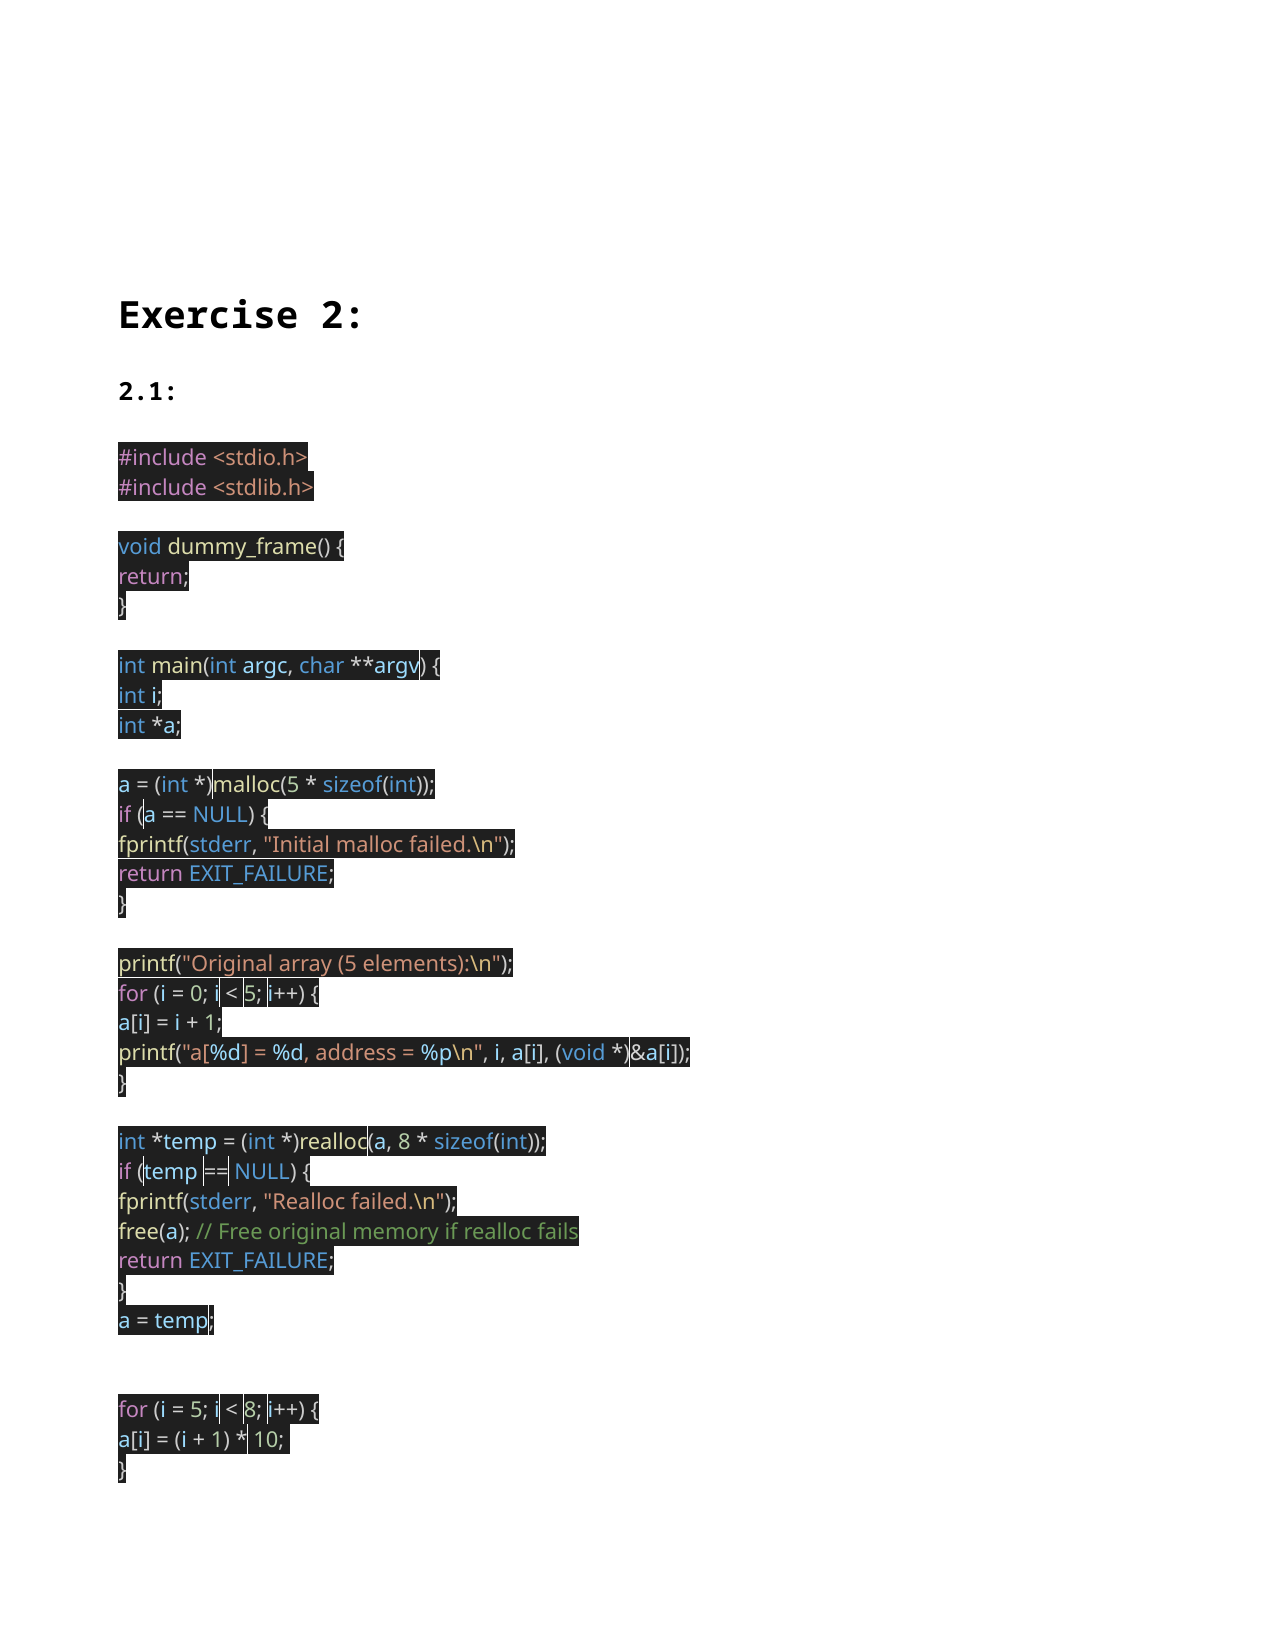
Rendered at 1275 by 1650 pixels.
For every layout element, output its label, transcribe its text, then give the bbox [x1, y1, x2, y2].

text return EXIT_FAILURE; [118, 1246, 1157, 1275]
text #include <stdio.h> [118, 442, 1157, 471]
text #include <stdlib.h> [118, 471, 1157, 501]
text return; [118, 561, 1157, 591]
text } [118, 591, 1157, 620]
text if (a == NULL) { [118, 799, 1157, 829]
text a = (int *)malloc(5 * sizeof(int)); [118, 769, 1157, 799]
text a[i] = i + 1; [118, 1007, 1157, 1037]
text } [118, 888, 1157, 918]
text a = temp; [118, 1305, 1157, 1335]
text int *temp = (int *)realloc(a, 8 * sizeof(int)); [118, 1126, 1157, 1156]
text } [118, 1454, 1157, 1483]
text printf("a[%d] = %d, address = %p\n", i, a[i], (void *)&a[i]); [118, 1037, 1157, 1067]
text fprintf(stderr, "Initial malloc failed.\n"); [118, 829, 1157, 858]
text fprintf(stderr, "Realloc failed.\n"); [118, 1186, 1157, 1216]
text int i; [118, 680, 1157, 709]
text for (i = 5; i < 8; i++) { [118, 1394, 1157, 1424]
text } [118, 1067, 1157, 1097]
text Exercise 2: 2.1: [118, 288, 1157, 442]
text } [118, 1275, 1157, 1305]
text a[i] = (i + 1) * 10; [118, 1424, 1157, 1454]
text for (i = 0; i < 5; i++) { [118, 977, 1157, 1007]
text int *a; [118, 709, 1157, 739]
text printf("Original array (5 elements):\n"); [118, 948, 1157, 977]
text free(a); // Free original memory if realloc fails [118, 1216, 1157, 1246]
text if (temp == NULL) { [118, 1156, 1157, 1186]
text return EXIT_FAILURE; [118, 858, 1157, 888]
text void dummy_frame() { [118, 531, 1157, 561]
text int main(int argc, char **argv) { [118, 650, 1157, 680]
